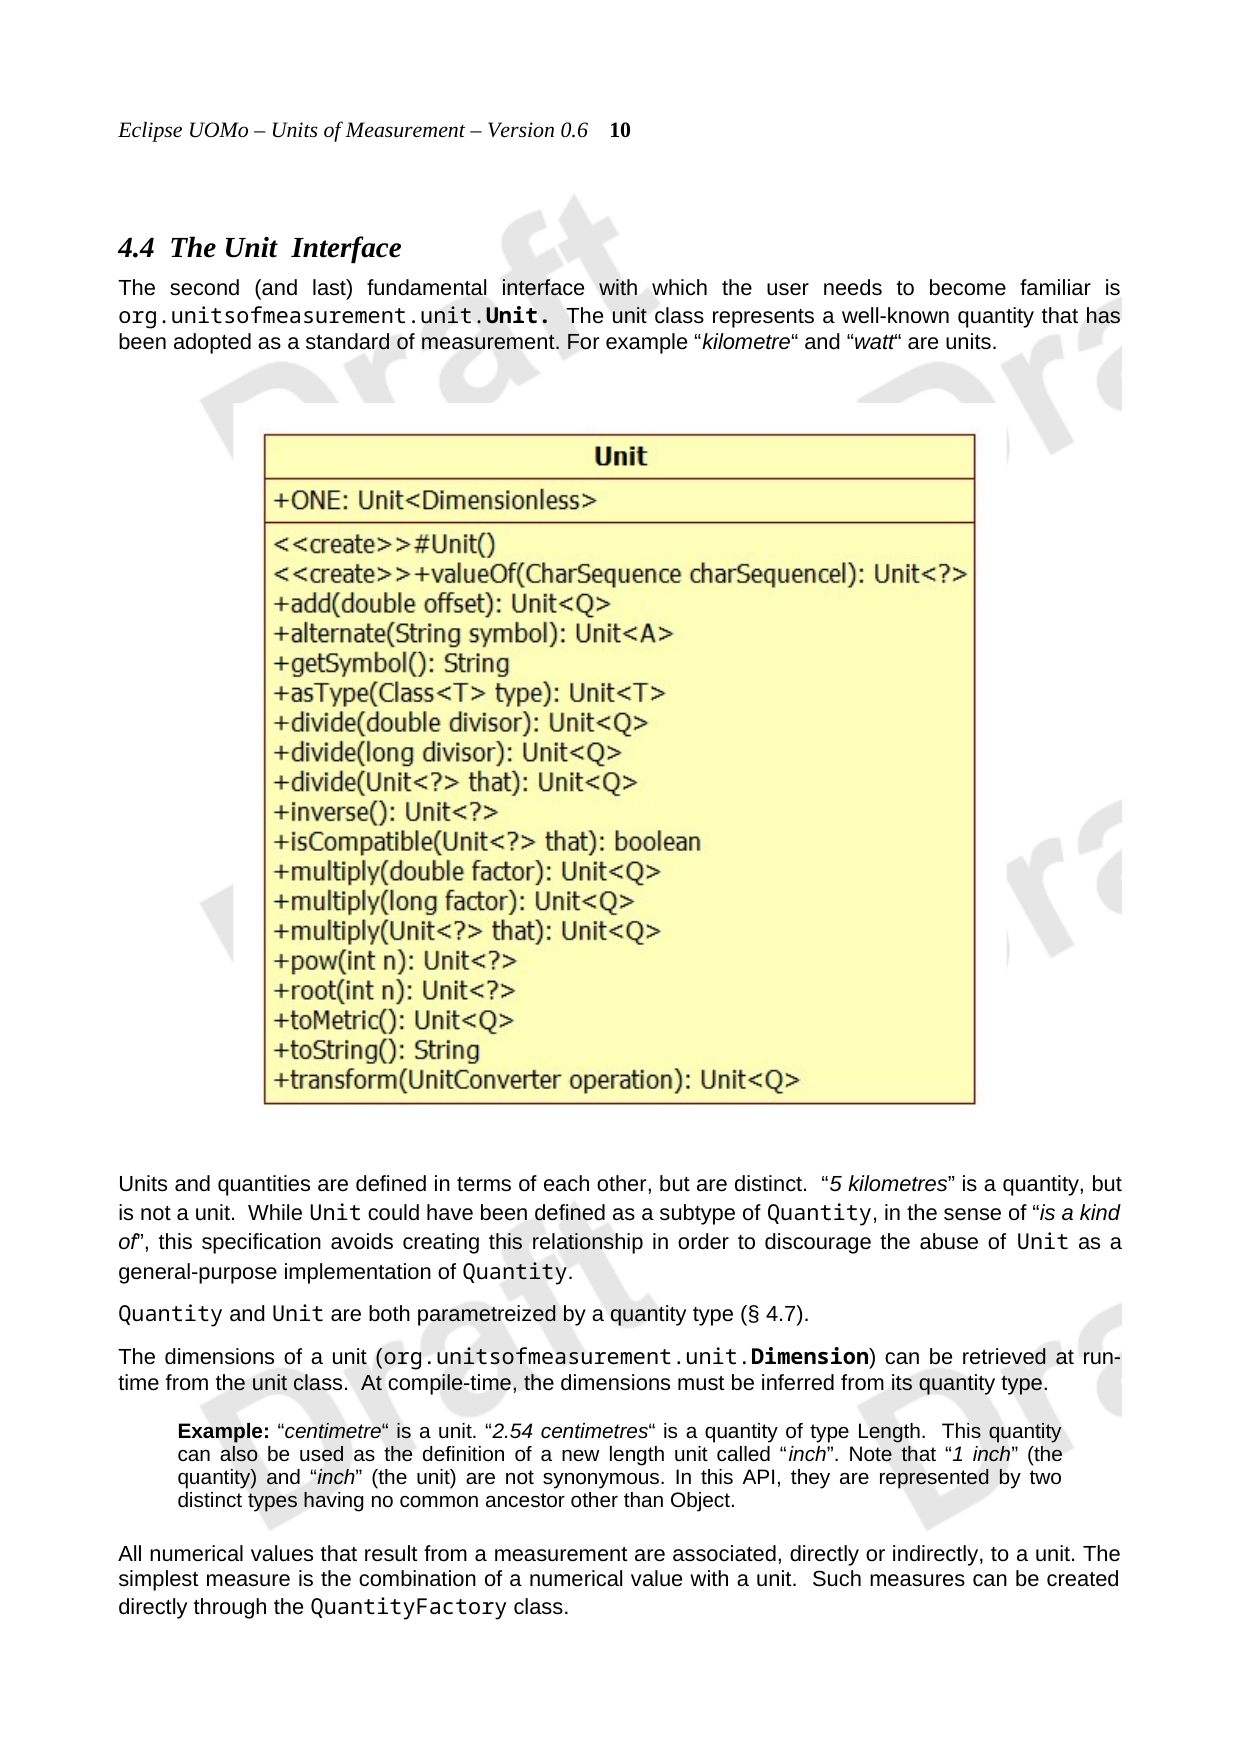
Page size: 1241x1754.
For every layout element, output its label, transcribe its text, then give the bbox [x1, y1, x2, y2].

picture [118, 118, 1122, 231]
text Quantity and Unit are both parametreized by a quantity type (§ 4.7). [118, 1298, 1122, 1328]
picture [118, 1620, 1122, 1636]
text The dimensions of a unit (org.unitsofmeasurement.unit.Dimension) can be retrieved at run-time from the unit class. At compile-time, the dimensions must be inferred from its quantity type. [118, 1341, 1122, 1395]
text The second (and last) fundamental interface with which the user needs to become familiar is org.unitsofmeasurement.unit.Unit. The unit class represents a well-known quantity that has been adopted as a standard of measurement. For example “kilometre“ and “watt“ are units. [118, 276, 1122, 354]
text Units and quantities are defined in terms of each other, but are distinct. “5 kilometres” is a quantity, but is not a unit. While Unit could have been defined as a subtype of Quantity, in the sense of “is a kind of”, this specification avoids creating this relationship in order to discourage the abuse of Unit as a general-purpose implementation of Quantity. [118, 1172, 1122, 1286]
picture [118, 1286, 1122, 1298]
text All numerical values that result from a measurement are associated, directly or indirectly, to a unit. The simplest measure is the combination of a numerical value with a unit. Such measures can be created directly through the QuantityFactory class. [118, 1542, 1122, 1620]
picture [118, 1395, 1122, 1542]
picture [118, 354, 1122, 1172]
picture [118, 1328, 1122, 1341]
text Example: “centimetre“ is a unit. “2.54 centimetres“ is a quantity of type Length. This quantity can also be used as the definition of a new length unit called “inch”. Note that “1 inch” (the quantity) and “inch” (the unit) are not synonymous. In this API, they are represented by two distinct types having no common ancestor other than Object. [177, 1419, 1063, 1512]
picture [118, 263, 1122, 276]
subtitle The Unit Interface [118, 231, 1122, 263]
